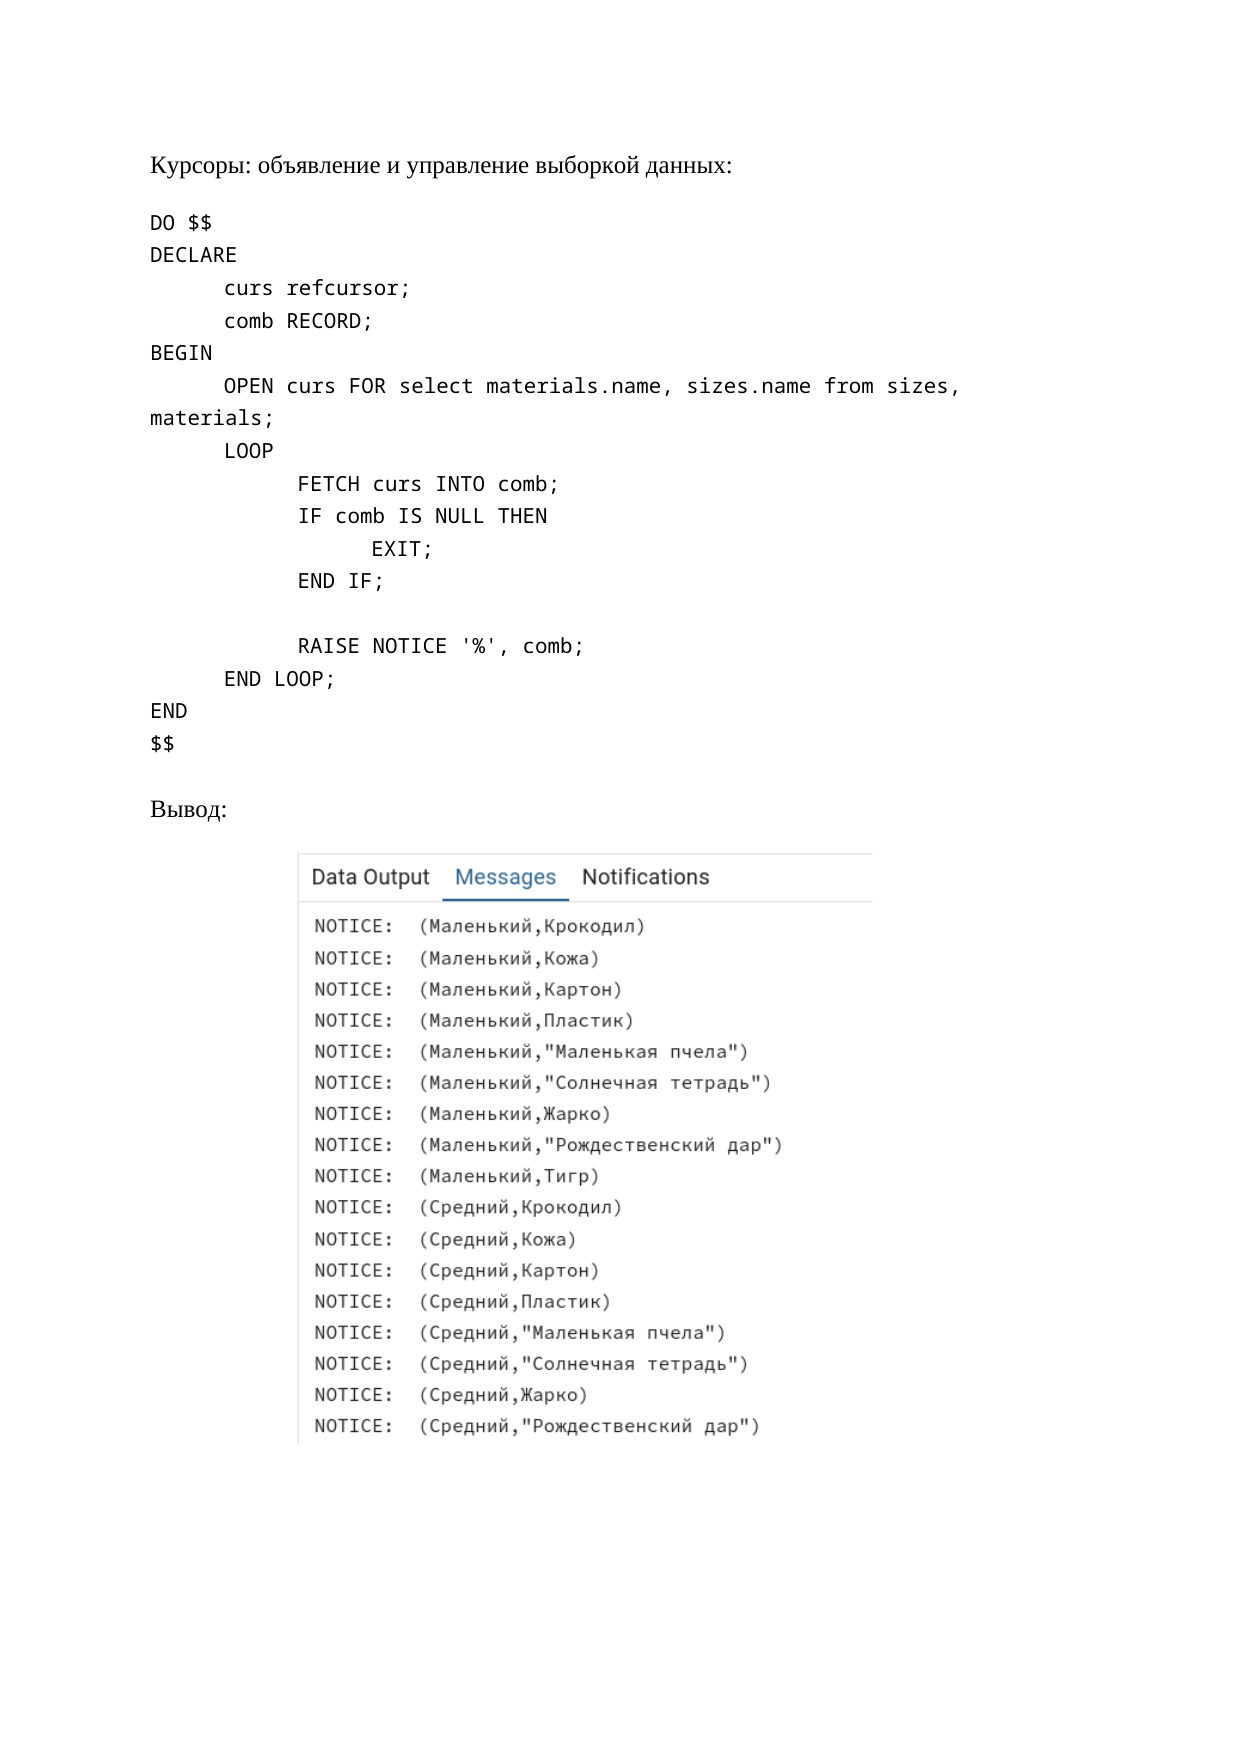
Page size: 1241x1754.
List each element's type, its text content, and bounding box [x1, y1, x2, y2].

text RAISE NOTICE '%', comb; [150, 631, 1053, 660]
text OPEN curs FOR select materials.name, sizes.name from sizes, materials; [150, 371, 1053, 432]
text Вывод: [150, 794, 1053, 823]
text END LOOP; [150, 664, 1053, 692]
text END [150, 697, 1053, 725]
text EXIT; [150, 534, 1053, 562]
text FETCH curs INTO comb; [150, 469, 1053, 497]
text DO $$ [150, 208, 1053, 236]
text IF comb IS NULL THEN [150, 501, 1053, 530]
text LOOP [150, 436, 1053, 464]
text $$ [150, 729, 1053, 758]
text Курсоры: объявление и управление выборкой данных: [150, 150, 1053, 179]
text DECLARE [150, 241, 1053, 269]
text END IF; [150, 567, 1053, 595]
text curs refcursor; [150, 273, 1053, 302]
picture [293, 851, 873, 1443]
text comb RECORD; [150, 306, 1053, 334]
text BEGIN [150, 338, 1053, 367]
